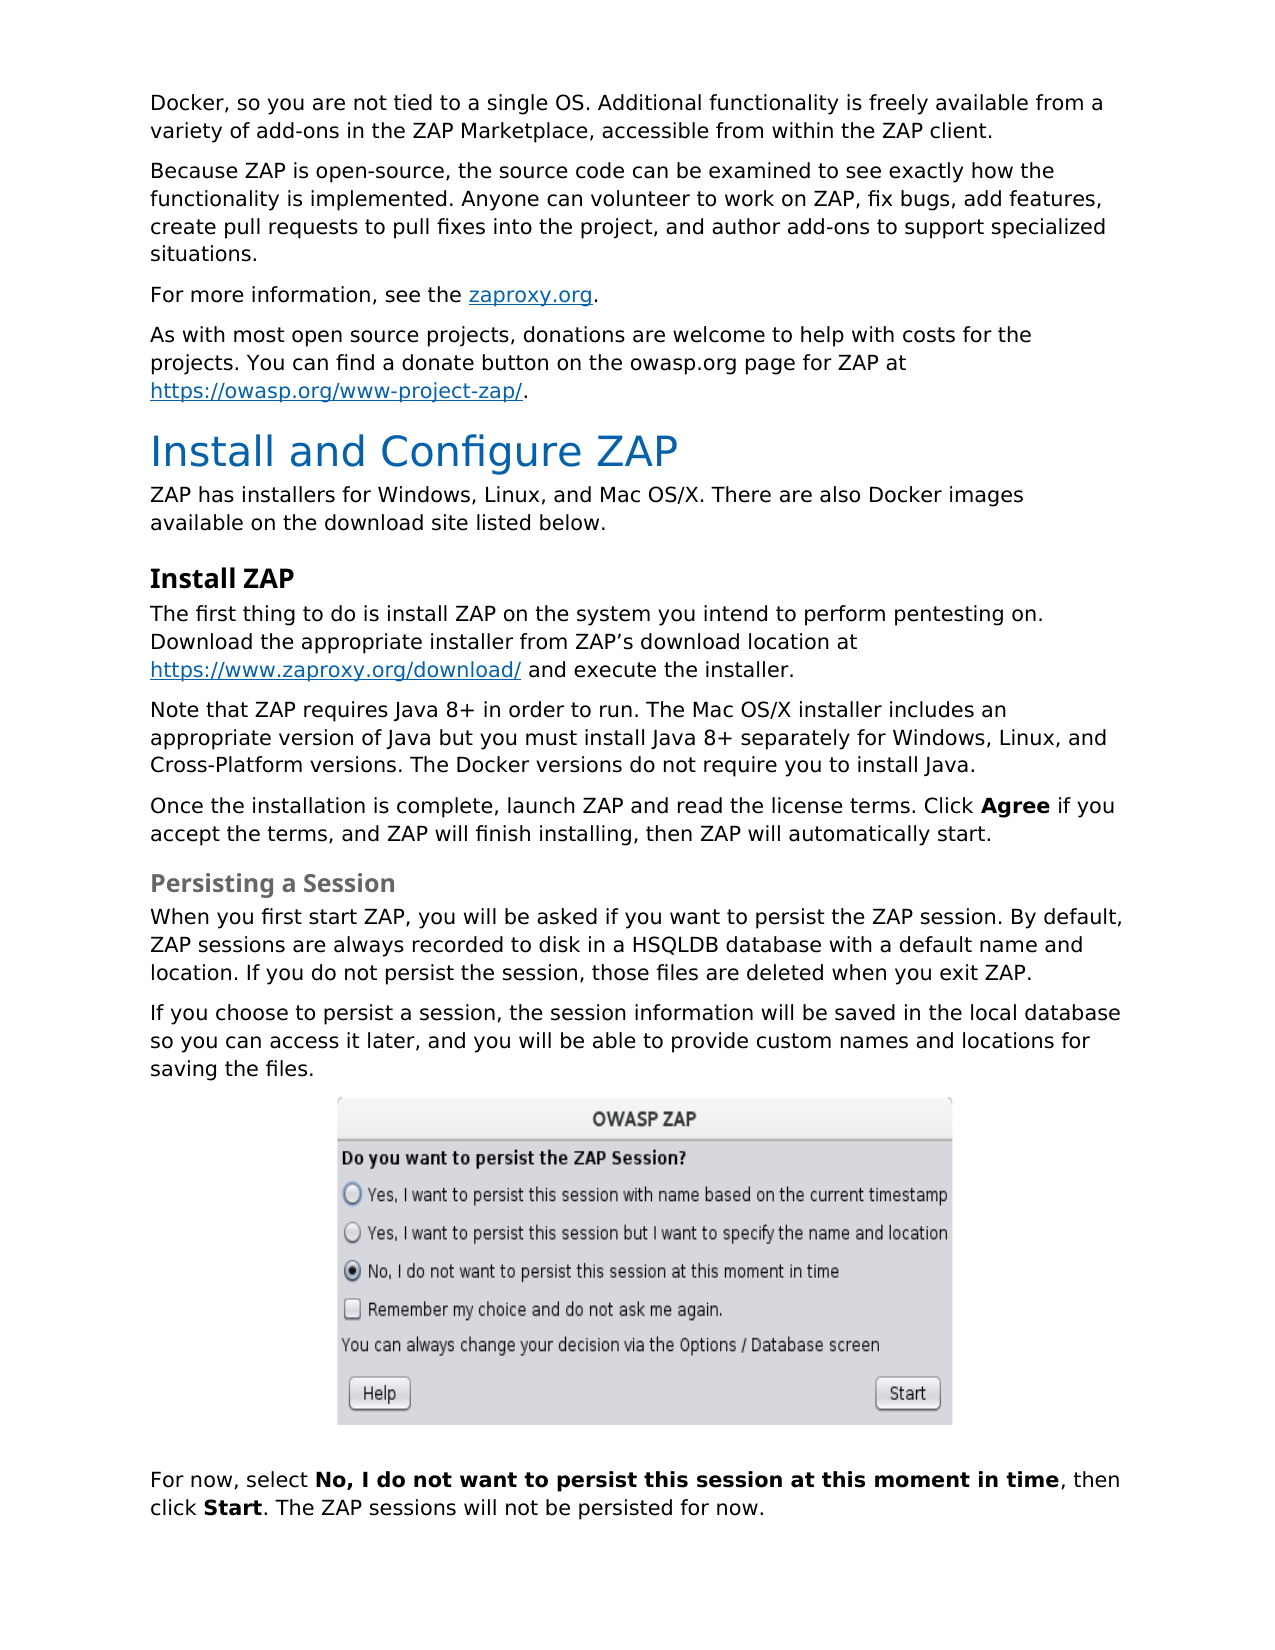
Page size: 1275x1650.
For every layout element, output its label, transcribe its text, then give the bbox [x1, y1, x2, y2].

text ZAP has installers for Windows, Linux, and Mac OS/X. There are also Docker images available on the download site listed below. [150, 483, 1125, 535]
text Note that ZAP requires Java 8+ in order to run. The Mac OS/X installer includes an appropriate version of Java but you must install Java 8+ separately for Windows, Linux, and Cross-Platform versions. The Docker versions do not require you to install Java. [150, 698, 1125, 778]
text Docker, so you are not tied to a single OS. Additional functionality is freely available from a variety of add-ons in the ZAP Marketplace, accessible from within the ZAP client. [150, 91, 1125, 143]
text The first thing to do is install ZAP on the system you intend to perform pentesting on. Download the appropriate installer from ZAP’s download location at https://www.zaproxy.org/download/ and execute the installer. [150, 602, 1125, 682]
text Because ZAP is open-source, the source code can be examined to see exactly how the functionality is implemented. Anyone can volunteer to work on ZAP, fix bugs, add features, create pull requests to pull fixes into the project, and author add-ons to support specialized situations. [150, 159, 1125, 267]
subtitle Install and Configure ZAP [150, 427, 1125, 476]
subtitle Install ZAP [150, 559, 1125, 596]
text When you first start ZAP, you will be asked if you want to persist the ZAP session. By default, ZAP sessions are always recorded to disk in a HSQLDB database with a default name and location. If you do not persist the session, those files are deleted when you exit ZAP. [150, 905, 1125, 985]
text If you choose to persist a session, the session information will be saved in the local database so you can access it later, and you will be able to provide custom names and locations for saving the files. [150, 1001, 1125, 1081]
text Once the installation is complete, launch ZAP and read the license terms. Click Agree if you accept the terms, and ZAP will finish installing, then ZAP will automatically start. [150, 794, 1125, 846]
text As with most open source projects, donations are welcome to help with costs for the projects. You can find a donate button on the owasp.org page for ZAP at https://owasp.org/www-project-zap/. [150, 323, 1125, 403]
text For now, select No, I do not want to persist this session at this moment in time, then click Start. The ZAP sessions will not be persisted for now. [150, 1468, 1125, 1520]
subtitle Persisting a Session [150, 866, 1125, 900]
picture [337, 1097, 953, 1425]
text For more information, see the zaproxy.org. [150, 283, 1125, 307]
